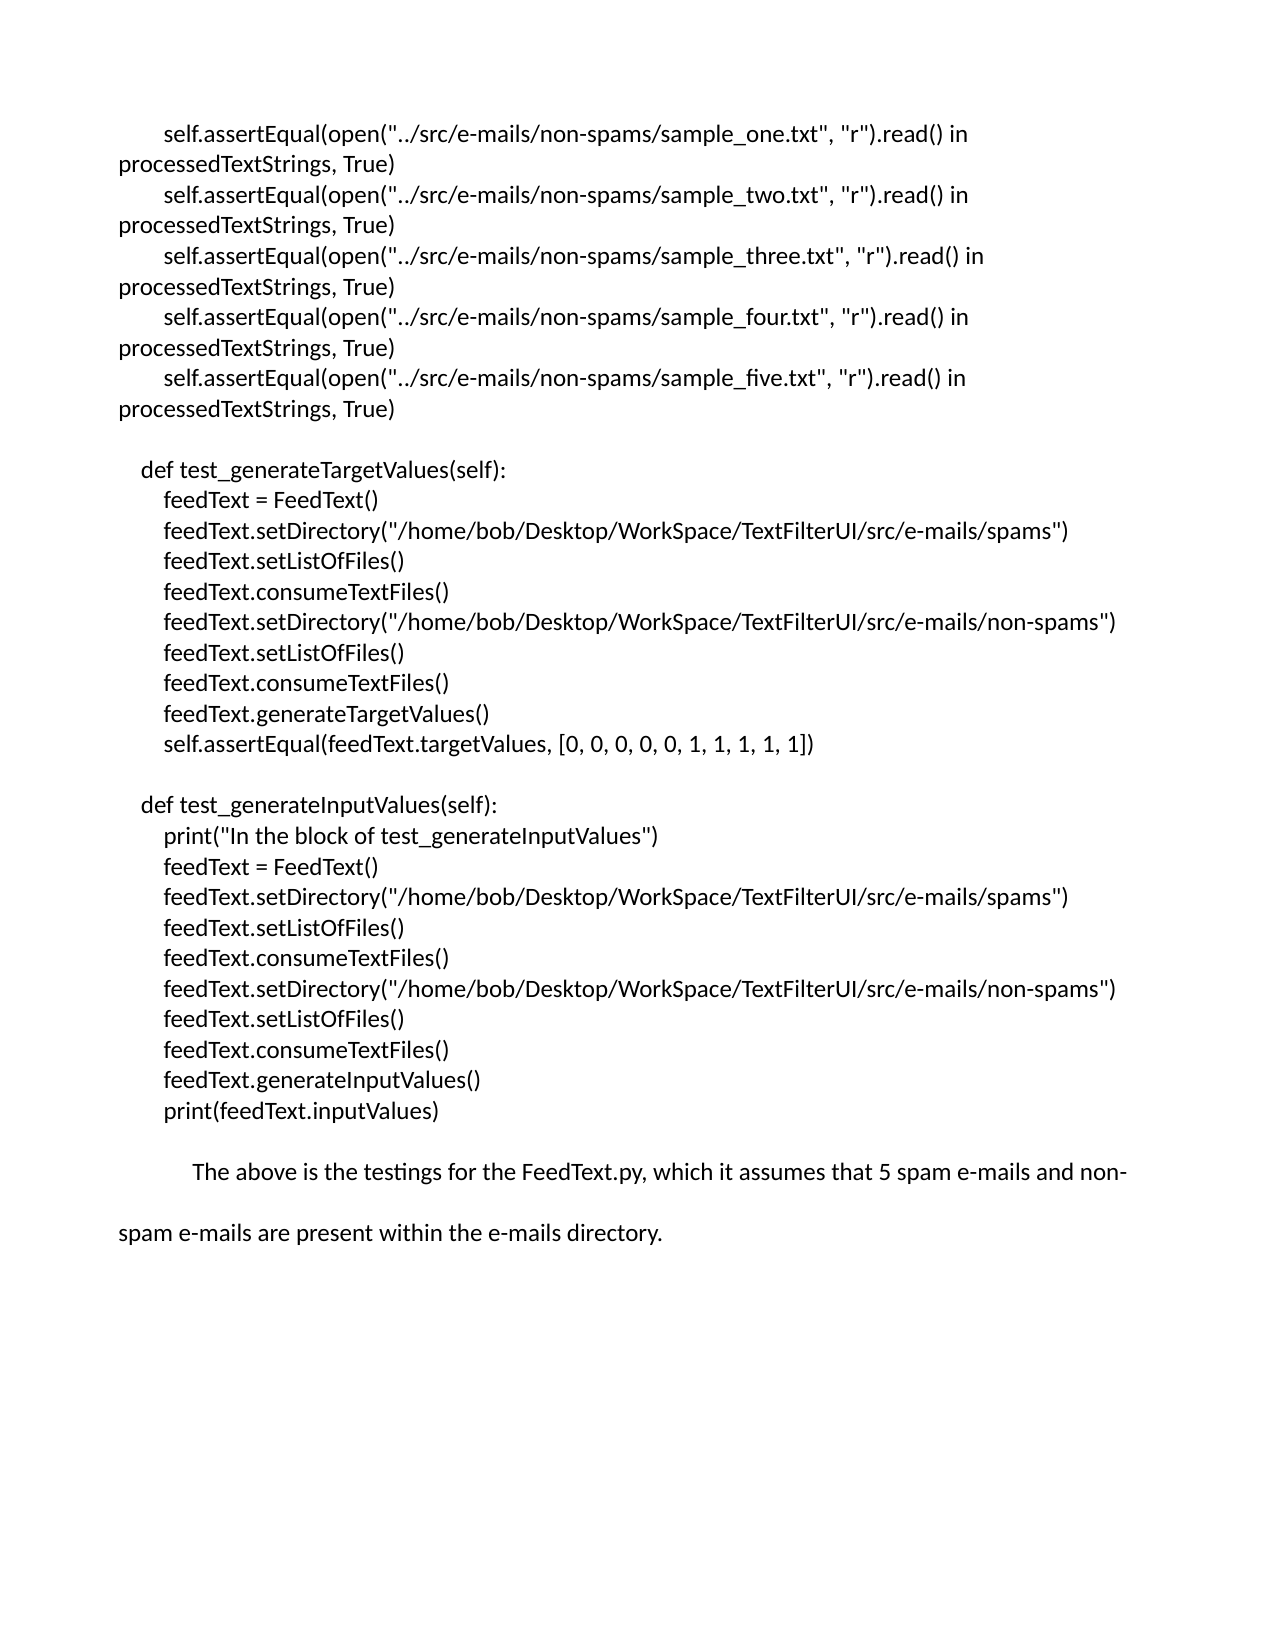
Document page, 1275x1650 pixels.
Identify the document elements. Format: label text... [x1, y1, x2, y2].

text self.assertEqual(open("../src/e-mails/non-spams/sample_four.txt", "r").read() in processedTextStrings, True) [118, 301, 1157, 362]
text feedText.generateInputValues() [118, 1064, 1157, 1095]
text feedText.consumeTextFiles() [118, 667, 1157, 698]
text def test_generateTargetValues(self): [118, 454, 1157, 484]
text feedText.setListOfFiles() [118, 637, 1157, 667]
text feedText.consumeTextFiles() [118, 576, 1157, 606]
text feedText.setListOfFiles() [118, 545, 1157, 576]
text feedText.setListOfFiles() [118, 1003, 1157, 1034]
text self.assertEqual(open("../src/e-mails/non-spams/sample_two.txt", "r").read() in processedTextStrings, True) [118, 179, 1157, 240]
text self.assertEqual(open("../src/e-mails/non-spams/sample_one.txt", "r").read() in processedTextStrings, True) [118, 118, 1157, 179]
text feedText.consumeTextFiles() [118, 942, 1157, 973]
text self.assertEqual(open("../src/e-mails/non-spams/sample_three.txt", "r").read() in processedTextStrings, True) [118, 240, 1157, 301]
text def test_generateInputValues(self): [118, 789, 1157, 820]
text feedText.setDirectory("/home/bob/Desktop/WorkSpace/TextFilterUI/src/e-mails/spams") [118, 881, 1157, 912]
text feedText.setListOfFiles() [118, 912, 1157, 942]
text The above is the testings for the FeedText.py, which it assumes that 5 spam e-mails and non-spam e-mails are present within the e-mails directory. [118, 1156, 1157, 1247]
text feedText.setDirectory("/home/bob/Desktop/WorkSpace/TextFilterUI/src/e-mails/non-spams") [118, 973, 1157, 1003]
text print(feedText.inputValues) [118, 1095, 1157, 1125]
text print("In the block of test_generateInputValues") [118, 820, 1157, 851]
text self.assertEqual(open("../src/e-mails/non-spams/sample_five.txt", "r").read() in processedTextStrings, True) [118, 362, 1157, 423]
text feedText.setDirectory("/home/bob/Desktop/WorkSpace/TextFilterUI/src/e-mails/non-spams") [118, 606, 1157, 637]
text self.assertEqual(feedText.targetValues, [0, 0, 0, 0, 0, 1, 1, 1, 1, 1]) [118, 728, 1157, 759]
text feedText = FeedText() [118, 851, 1157, 881]
text feedText.consumeTextFiles() [118, 1034, 1157, 1064]
text feedText.setDirectory("/home/bob/Desktop/WorkSpace/TextFilterUI/src/e-mails/spams") [118, 515, 1157, 545]
text feedText.generateTargetValues() [118, 698, 1157, 728]
text feedText = FeedText() [118, 484, 1157, 515]
